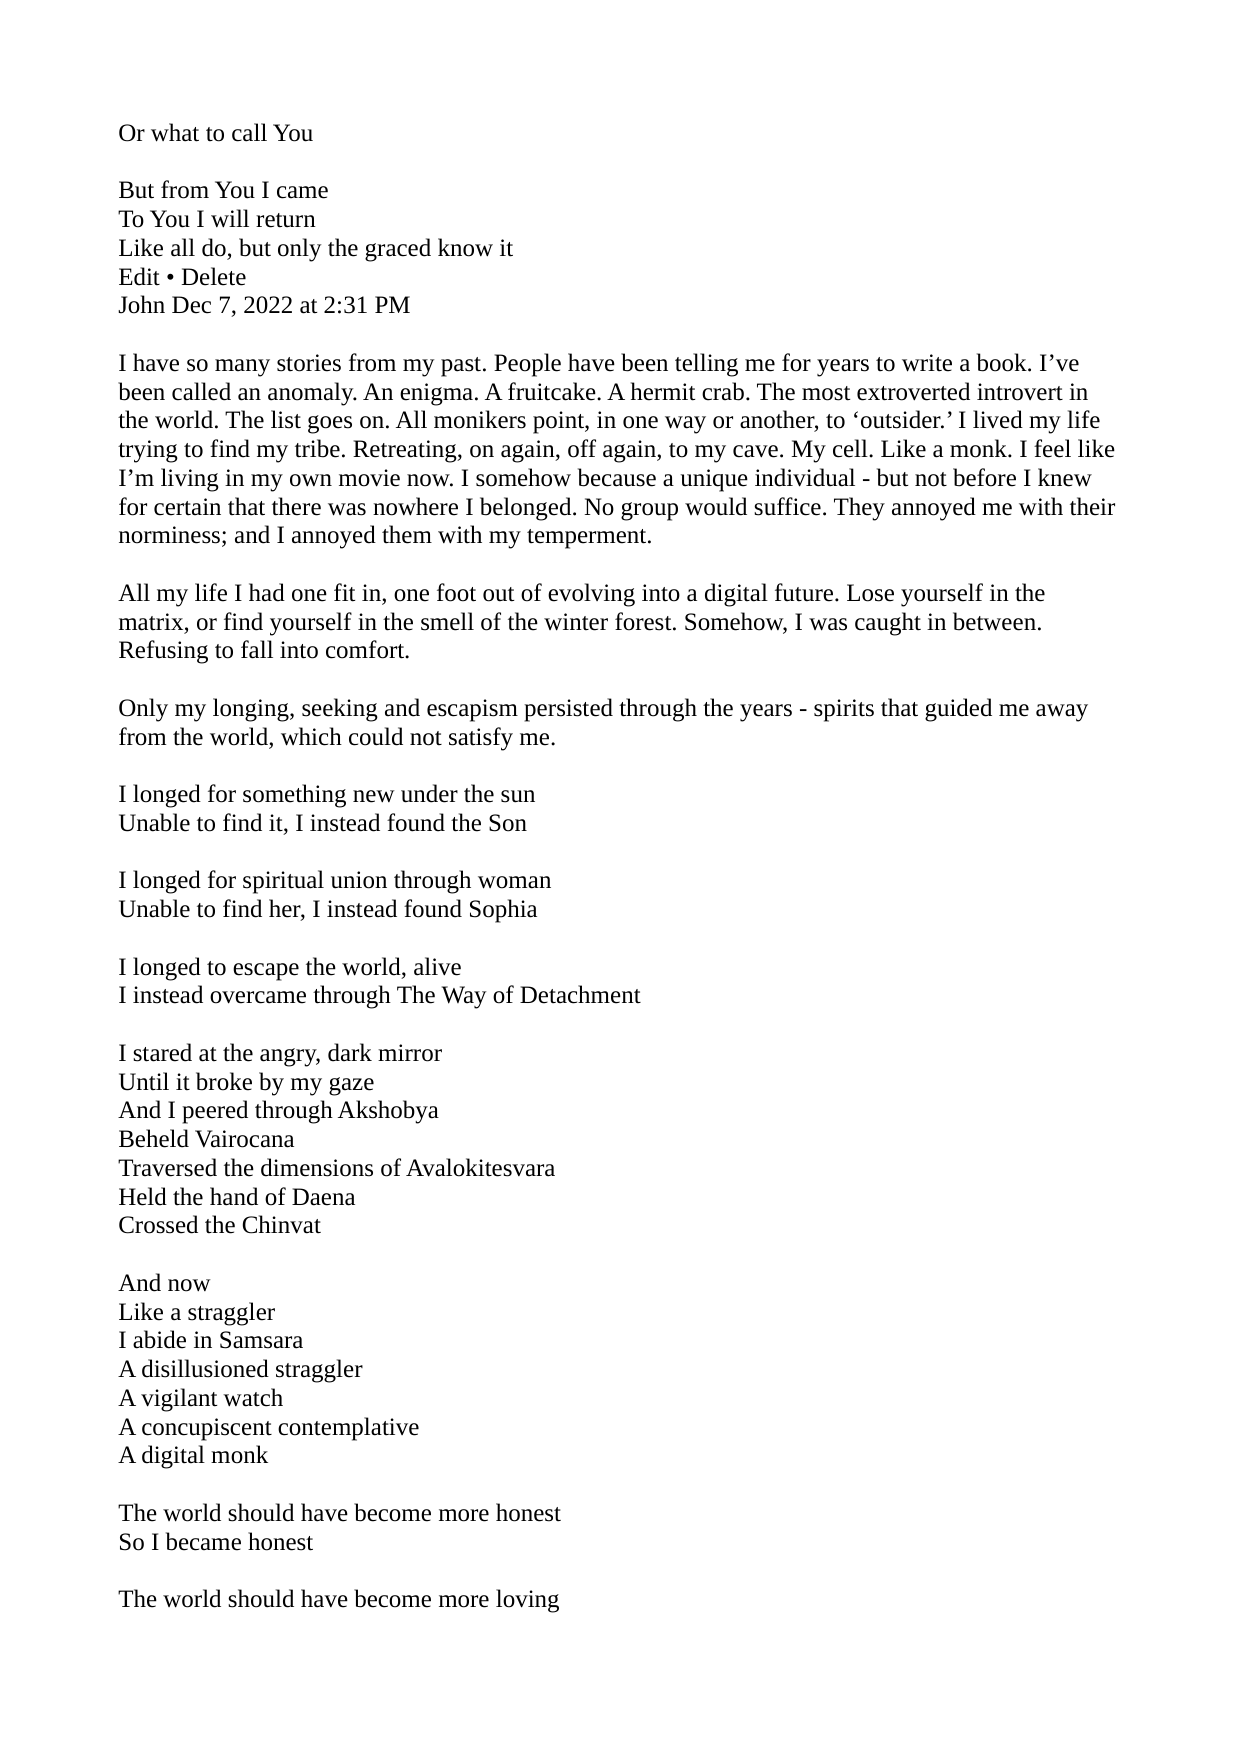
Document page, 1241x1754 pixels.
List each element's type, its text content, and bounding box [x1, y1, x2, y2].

text A concupiscent contemplative [118, 1412, 1122, 1441]
text I abide in Samsara [118, 1326, 1122, 1354]
text John Dec 7, 2022 at 2:31 PM [118, 291, 1122, 319]
text Or what to call You [118, 118, 1122, 147]
text I instead overcame through The Way of Detachment [118, 981, 1122, 1009]
text But from You I came [118, 176, 1122, 204]
text I stared at the angry, dark mirror [118, 1038, 1122, 1067]
text The world should have become more honest [118, 1498, 1122, 1527]
text I longed for spiritual union through woman [118, 866, 1122, 894]
text A vigilant watch [118, 1383, 1122, 1412]
text All my life I had one fit in, one foot out of evolving into a digital future. Lose yourself in the matrix, or find yourself in the smell of the winter forest. Somehow, I was caught in between. Refusing to fall into comfort. [118, 578, 1122, 664]
text A digital monk [118, 1441, 1122, 1469]
text To You I will return [118, 204, 1122, 233]
text Only my longing, seeking and escapism persisted through the years - spirits that guided me away from the world, which could not satisfy me. [118, 693, 1122, 751]
text So I became honest [118, 1527, 1122, 1556]
text Crossed the Chinvat [118, 1211, 1122, 1239]
text Unable to find it, I instead found the Son [118, 808, 1122, 837]
text Traversed the dimensions of Avalokitesvara [118, 1153, 1122, 1182]
text Like a straggler [118, 1297, 1122, 1326]
text A disillusioned straggler [118, 1354, 1122, 1383]
text I have so many stories from my past. People have been telling me for years to write a book. I’ve been called an anomaly. An enigma. A fruitcake. A hermit crab. The most extroverted introvert in the world. The list goes on. All monikers point, in one way or another, to ‘outsider.’ I lived my life trying to find my tribe. Retreating, on again, off again, to my cave. My cell. Like a monk. I feel like I’m living in my own movie now. I somehow because a unique individual - but not before I knew for certain that there was nowhere I belonged. No group would suffice. They annoyed me with their norminess; and I annoyed them with my temperment. [118, 348, 1122, 549]
text I longed for something new under the sun [118, 779, 1122, 808]
text Beheld Vairocana [118, 1124, 1122, 1153]
text Until it broke by my gaze [118, 1067, 1122, 1096]
text I longed to escape the world, alive [118, 952, 1122, 981]
text Held the hand of Daena [118, 1182, 1122, 1211]
text And I peered through Akshobya [118, 1096, 1122, 1124]
text Edit • Delete [118, 262, 1122, 291]
text And now [118, 1268, 1122, 1297]
text Unable to find her, I instead found Sophia [118, 894, 1122, 923]
text Like all do, but only the graced know it [118, 233, 1122, 262]
text The world should have become more loving [118, 1584, 1122, 1613]
